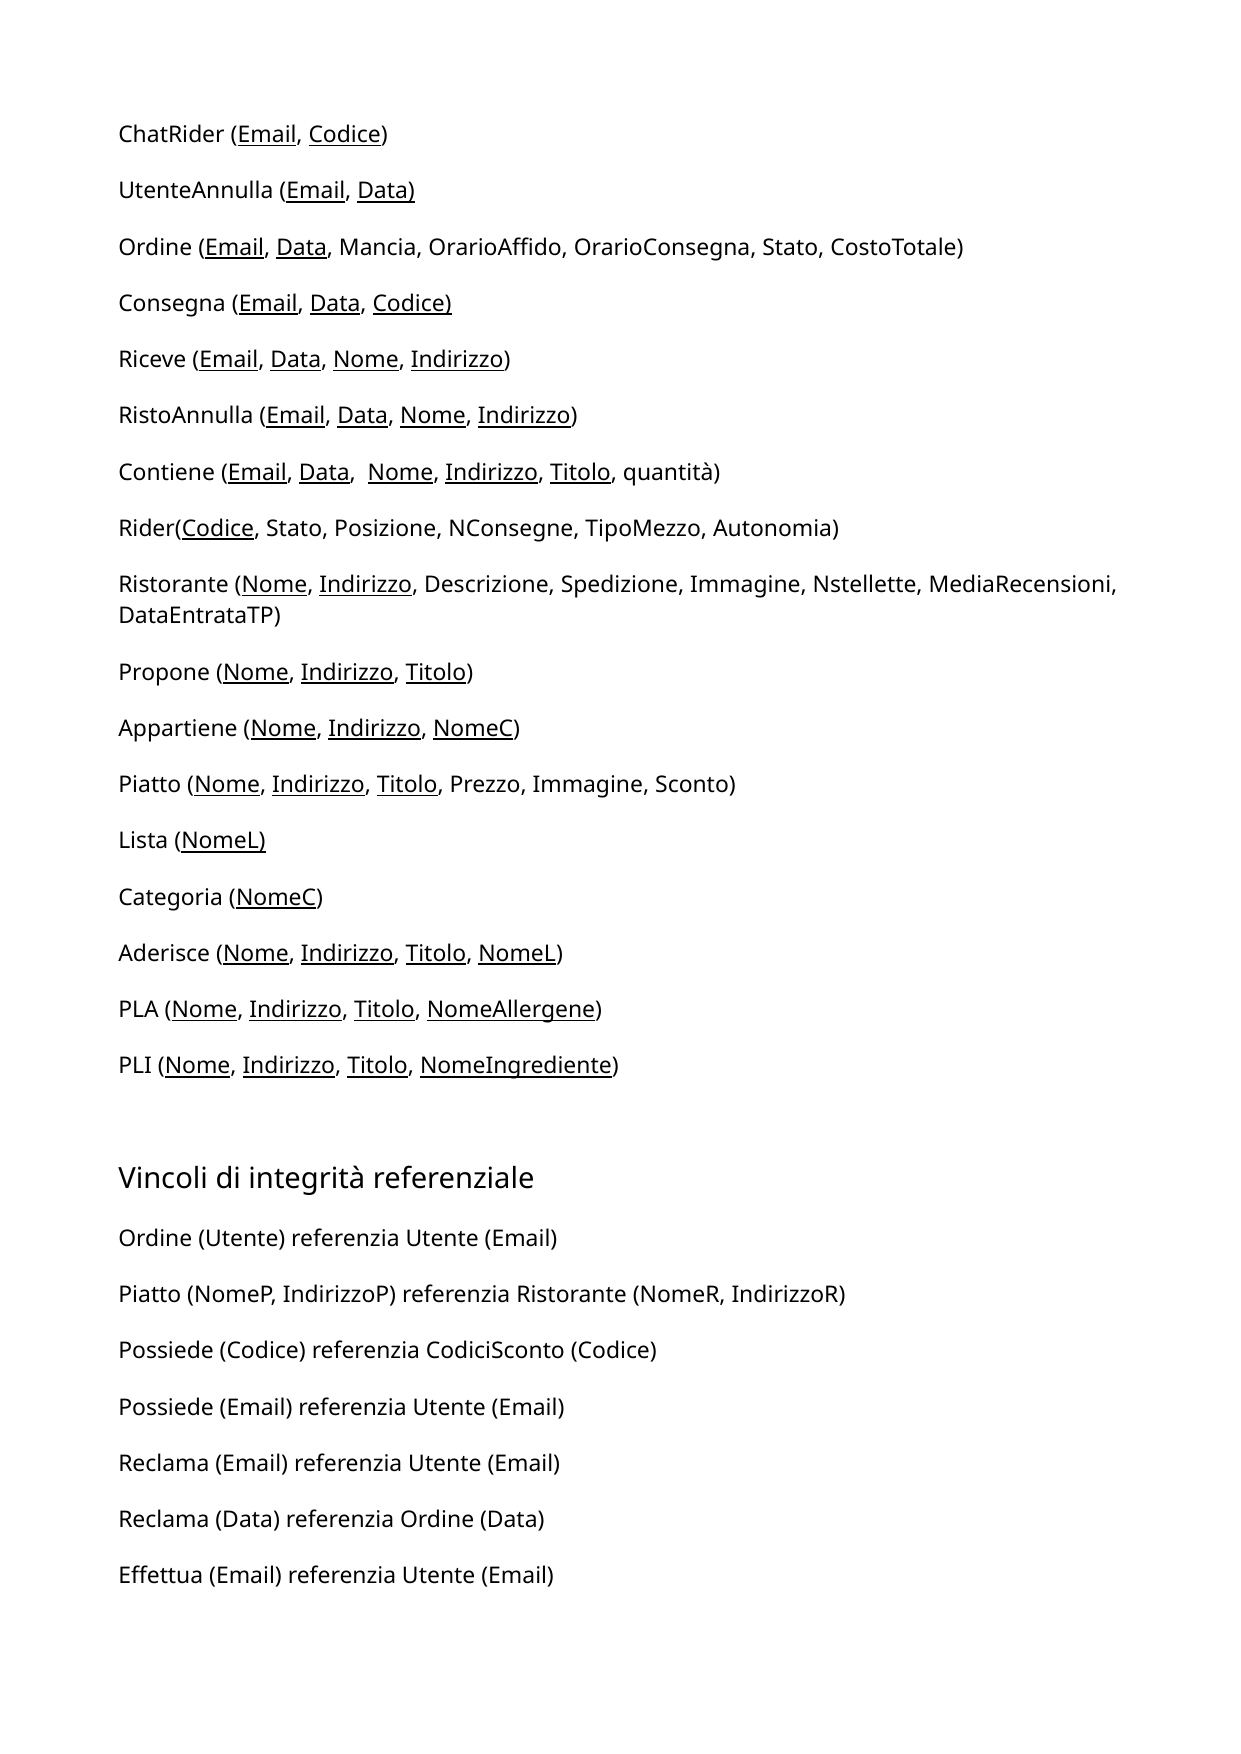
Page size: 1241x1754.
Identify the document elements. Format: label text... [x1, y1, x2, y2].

text RistoAnnulla (Email, Data, Nome, Indirizzo) [118, 399, 1122, 431]
text ChatRider (Email, Codice) [118, 118, 1122, 149]
text Ordine (Email, Data, Mancia, OrarioAffido, OrarioConsegna, Stato, CostoTotale) [118, 231, 1122, 262]
text Piatto (Nome, Indirizzo, Titolo, Prezzo, Immagine, Sconto) [118, 768, 1122, 799]
text Propone (Nome, Indirizzo, Titolo) [118, 656, 1122, 687]
text Lista (NomeL) [118, 824, 1122, 856]
text Ristorante (Nome, Indirizzo, Descrizione, Spedizione, Immagine, Nstellette, MediaRecensioni, DataEntrataTP) [118, 568, 1122, 631]
text Contiene (Email, Data, Nome, Indirizzo, Titolo, quantità) [118, 456, 1122, 487]
text UtenteAnnulla (Email, Data) [118, 174, 1122, 206]
text Possiede (Codice) referenzia CodiciSconto (Codice) [118, 1334, 1122, 1365]
text Effettua (Email) referenzia Utente (Email) [118, 1559, 1122, 1590]
text Reclama (Data) referenzia Ordine (Data) [118, 1503, 1122, 1534]
text Riceve (Email, Data, Nome, Indirizzo) [118, 343, 1122, 374]
text Appartiene (Nome, Indirizzo, NomeC) [118, 712, 1122, 743]
text Categoria (NomeC) [118, 881, 1122, 912]
text Rider(Codice, Stato, Posizione, NConsegne, TipoMezzo, Autonomia) [118, 512, 1122, 543]
text Consegna (Email, Data, Codice) [118, 287, 1122, 318]
text Vincoli di integrità referenziale [118, 1157, 1122, 1197]
text Possiede (Email) referenzia Utente (Email) [118, 1390, 1122, 1422]
text Ordine (Utente) referenzia Utente (Email) [118, 1222, 1122, 1253]
text Reclama (Email) referenzia Utente (Email) [118, 1447, 1122, 1478]
text PLA (Nome, Indirizzo, Titolo, NomeAllergene) [118, 993, 1122, 1024]
text Piatto (NomeP, IndirizzoP) referenzia Ristorante (NomeR, IndirizzoR) [118, 1278, 1122, 1309]
text Aderisce (Nome, Indirizzo, Titolo, NomeL) [118, 937, 1122, 968]
text PLI (Nome, Indirizzo, Titolo, NomeIngrediente) [118, 1049, 1122, 1081]
